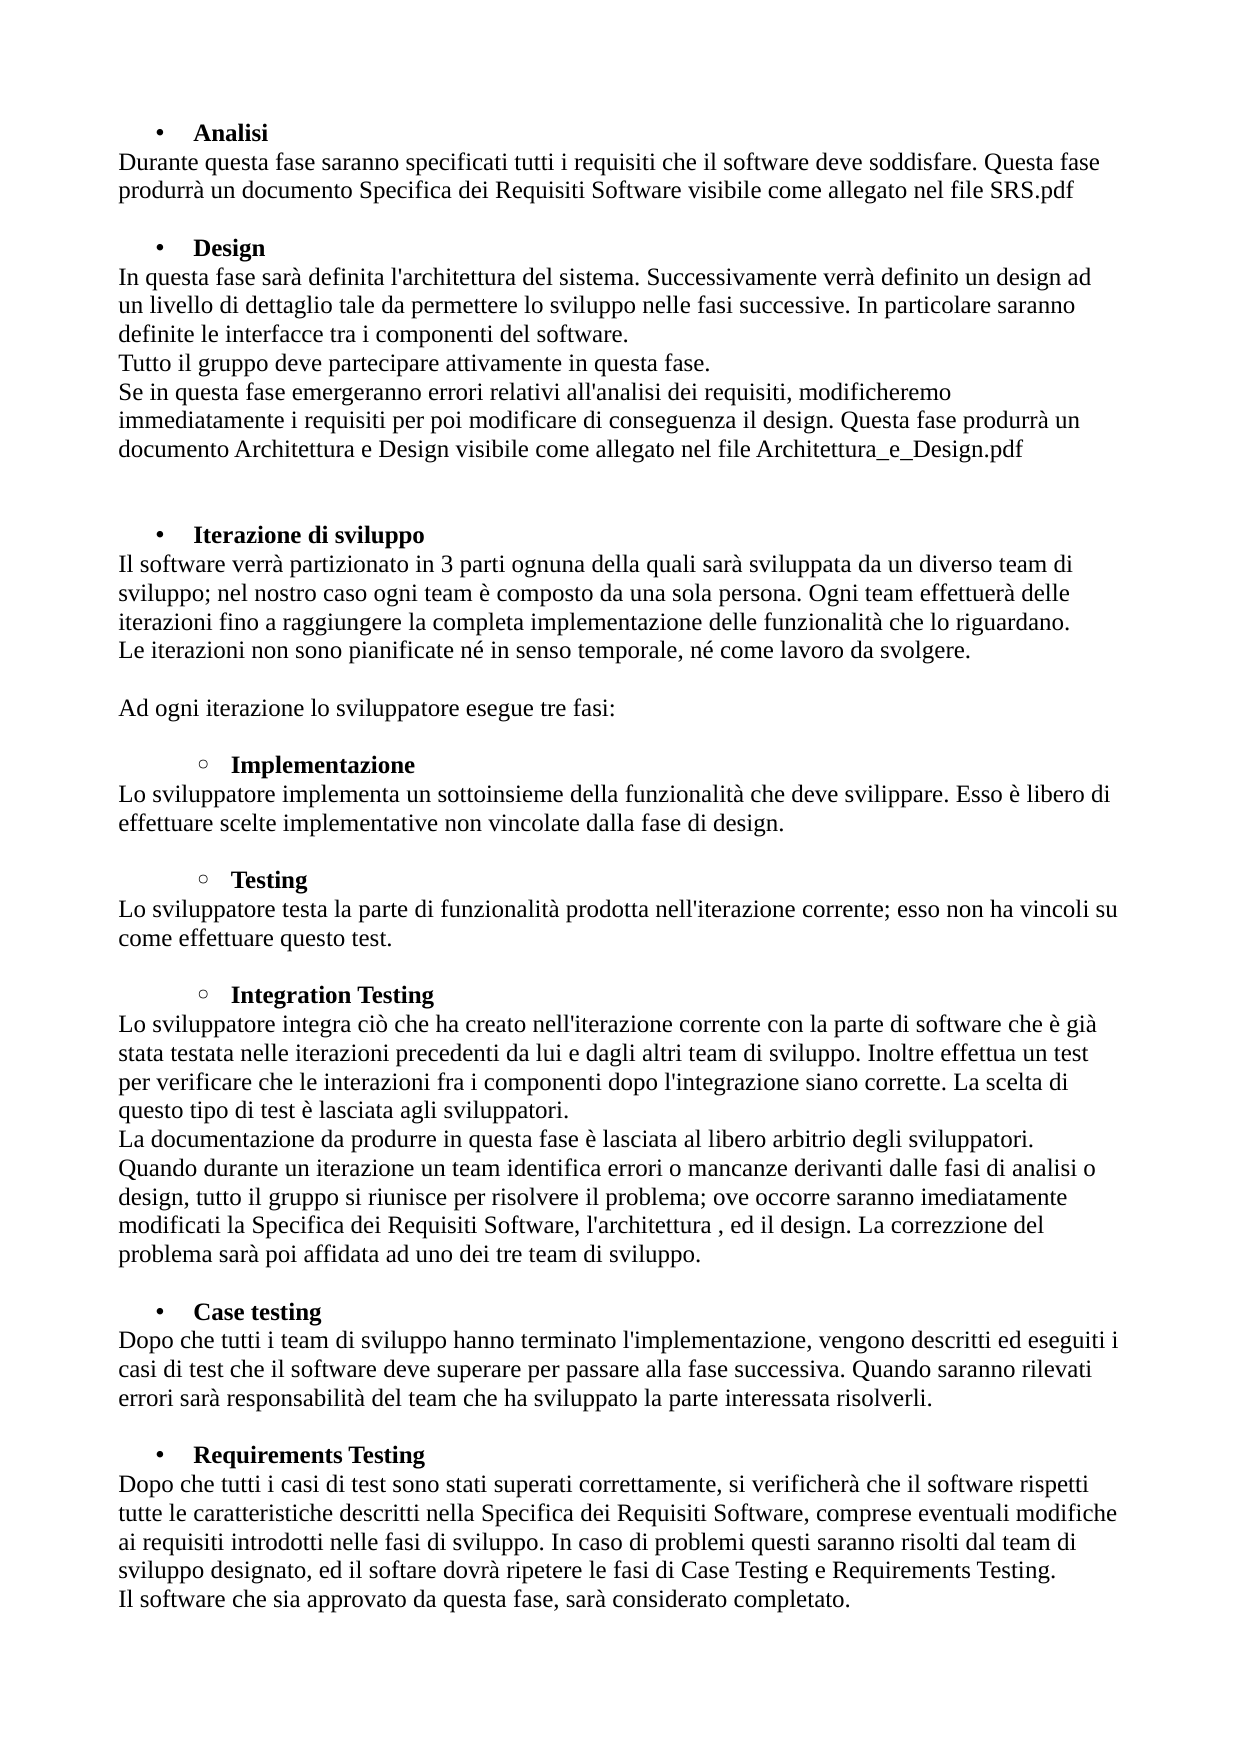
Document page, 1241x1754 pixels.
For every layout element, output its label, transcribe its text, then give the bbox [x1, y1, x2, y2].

list Design [156, 233, 1122, 262]
text Le iterazioni non sono pianificate né in senso temporale, né come lavoro da svolgere. [118, 636, 1122, 664]
text In questa fase sarà definita l'architettura del sistema. Successivamente verrà definito un design ad un livello di dettaglio tale da permettere lo sviluppo nelle fasi successive. In particolare saranno definite le interfacce tra i componenti del software. [118, 262, 1122, 348]
text Dopo che tutti i casi di test sono stati superati correttamente, si verificherà che il software rispetti tutte le caratteristiche descritti nella Specifica dei Requisiti Software, comprese eventuali modifiche ai requisiti introdotti nelle fasi di sviluppo. In caso di problemi questi saranno risolti dal team di sviluppo designato, ed il softare dovrà ripetere le fasi di Case Testing e Requirements Testing. [118, 1469, 1122, 1584]
text Il software che sia approvato da questa fase, sarà considerato completato. [118, 1584, 1122, 1613]
text Durante questa fase saranno specificati tutti i requisiti che il software deve soddisfare. Questa fase produrrà un documento Specifica dei Requisiti Software visibile come allegato nel file SRS.pdf [118, 147, 1122, 204]
text Lo sviluppatore implementa un sottoinsieme della funzionalità che deve svilippare. Esso è libero di effettuare scelte implementative non vincolate dalla fase di design. [118, 779, 1122, 837]
list Implementazione [193, 751, 1122, 779]
text Ad ogni iterazione lo sviluppatore esegue tre fasi: [118, 693, 1122, 722]
list Case testing [156, 1297, 1122, 1326]
text Il software verrà partizionato in 3 parti ognuna della quali sarà sviluppata da un diverso team di sviluppo; nel nostro caso ogni team è composto da una sola persona. Ogni team effettuerà delle iterazioni fino a raggiungere la completa implementazione delle funzionalità che lo riguardano. [118, 549, 1122, 636]
text Se in questa fase emergeranno errori relativi all'analisi dei requisiti, modificheremo immediatamente i requisiti per poi modificare di conseguenza il design. Questa fase produrrà un documento Architettura e Design visibile come allegato nel file Architettura_e_Design.pdf [118, 377, 1122, 463]
text Dopo che tutti i team di sviluppo hanno terminato l'implementazione, vengono descritti ed eseguiti i casi di test che il software deve superare per passare alla fase successiva. Quando saranno rilevati errori sarà responsabilità del team che ha sviluppato la parte interessata risolverli. [118, 1326, 1122, 1412]
list Requirements Testing [156, 1441, 1122, 1469]
text Lo sviluppatore testa la parte di funzionalità prodotta nell'iterazione corrente; esso non ha vincoli su come effettuare questo test. [118, 894, 1122, 952]
text La documentazione da produrre in questa fase è lasciata al libero arbitrio degli sviluppatori. [118, 1124, 1122, 1153]
text Quando durante un iterazione un team identifica errori o mancanze derivanti dalle fasi di analisi o design, tutto il gruppo si riunisce per risolvere il problema; ove occorre saranno imediatamente modificati la Specifica dei Requisiti Software, l'architettura , ed il design. La correzzione del problema sarà poi affidata ad uno dei tre team di sviluppo. [118, 1153, 1122, 1268]
list Iterazione di sviluppo [156, 521, 1122, 549]
text Lo sviluppatore integra ciò che ha creato nell'iterazione corrente con la parte di software che è già stata testata nelle iterazioni precedenti da lui e dagli altri team di sviluppo. Inoltre effettua un test per verificare che le interazioni fra i componenti dopo l'integrazione siano corrette. La scelta di questo tipo di test è lasciata agli sviluppatori. [118, 1009, 1122, 1124]
list Integration Testing [193, 981, 1122, 1009]
list Analisi [156, 118, 1122, 147]
text Tutto il gruppo deve partecipare attivamente in questa fase. [118, 348, 1122, 377]
list Testing [193, 866, 1122, 894]
